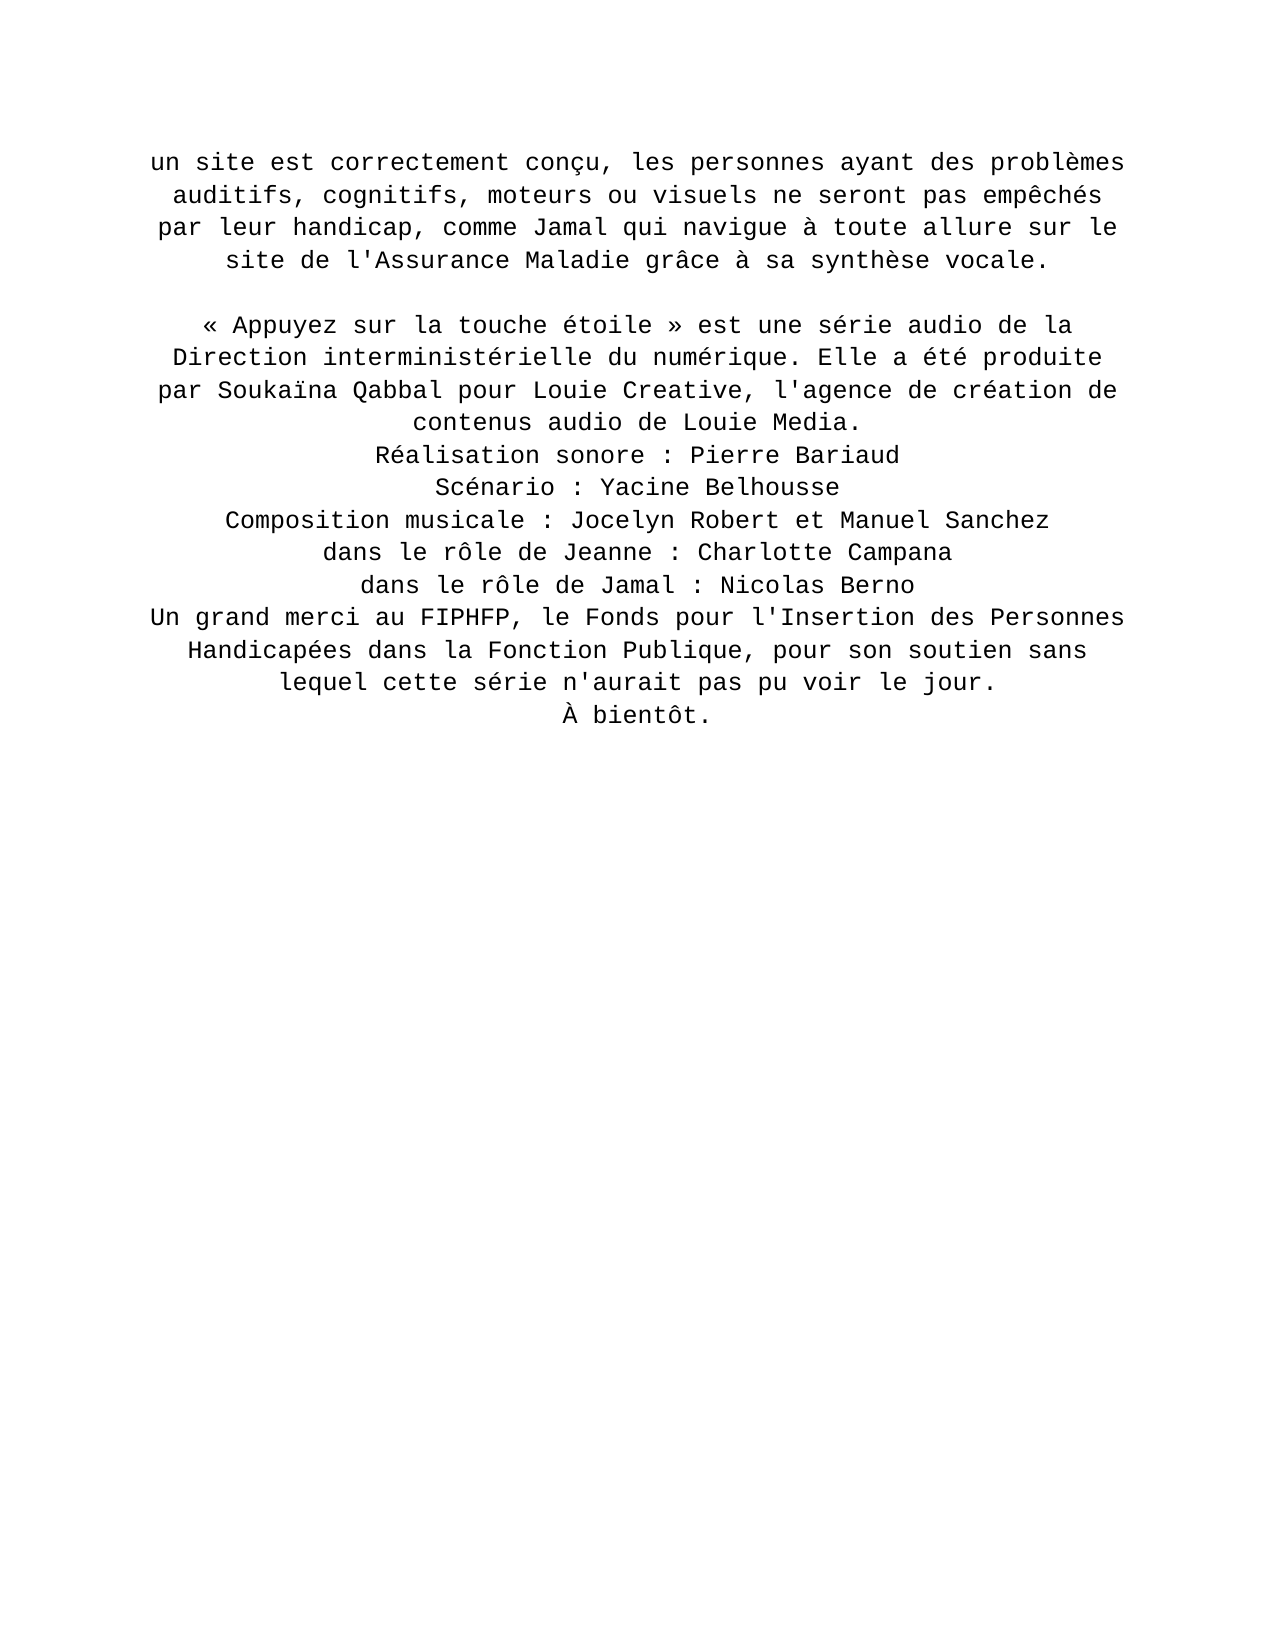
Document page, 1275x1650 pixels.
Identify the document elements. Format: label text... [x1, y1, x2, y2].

text Un grand merci au FIPHFP, le Fonds pour l'Insertion des Personnes Handicapées dans la Fonction Publique, pour son soutien sans lequel cette série n'aurait pas pu voir le jour. [150, 605, 1125, 698]
text Scénario : Yacine Belhousse [150, 475, 1125, 503]
text Réalisation sonore : Pierre Bariaud [150, 442, 1125, 471]
text dans le rôle de Jamal : Nicolas Berno [150, 572, 1125, 601]
text un site est correctement conçu, les personnes ayant des problèmes auditifs, cognitifs, moteurs ou visuels ne seront pas empêchés par leur handicap, comme Jamal qui navigue à toute allure sur le site de l'Assurance Maladie grâce à sa synthèse vocale. [150, 150, 1125, 276]
text « Appuyez sur la touche étoile » est une série audio de la Direction interministérielle du numérique. Elle a été produite par Soukaïna Qabbal pour Louie Creative, l'agence de création de contenus audio de Louie Media. [150, 312, 1125, 438]
text À bientôt. [150, 702, 1125, 731]
text Composition musicale : Jocelyn Robert et Manuel Sanchez [150, 507, 1125, 536]
text dans le rôle de Jeanne : Charlotte Campana [150, 540, 1125, 568]
